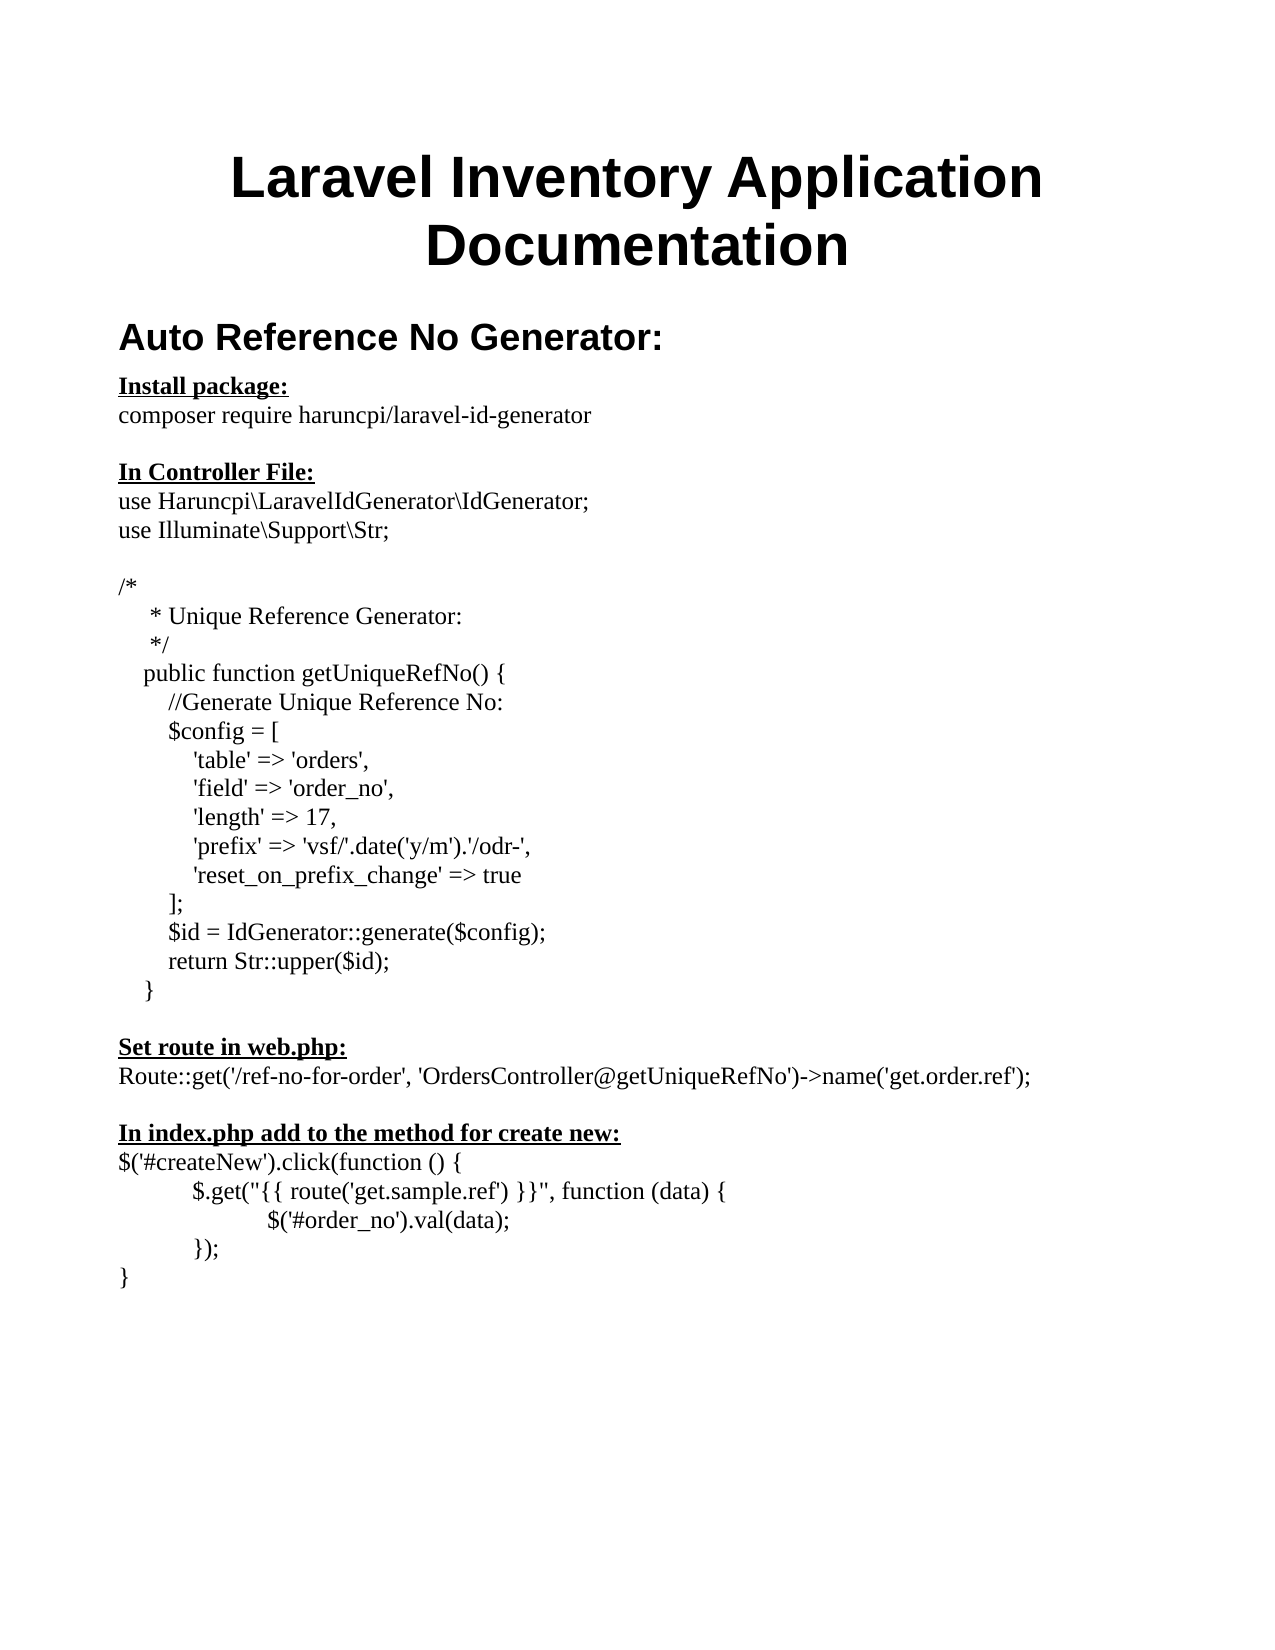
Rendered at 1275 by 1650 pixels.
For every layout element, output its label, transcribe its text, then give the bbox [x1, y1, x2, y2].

text $id = IdGenerator::generate($config); [118, 917, 1157, 946]
subtitle Auto Reference No Generator: [118, 315, 1157, 358]
text * Unique Reference Generator: [118, 601, 1157, 630]
text public function getUniqueRefNo() { [118, 658, 1157, 687]
text } [118, 975, 1157, 1003]
text Set route in web.php: [118, 1032, 1157, 1061]
text In index.php add to the method for create new: [118, 1118, 1157, 1147]
text 'prefix' => 'vsf/'.date('y/m').'/odr-', [118, 831, 1157, 860]
text 'field' => 'order_no', [118, 773, 1157, 802]
text composer require haruncpi/laravel-id-generator [118, 400, 1157, 428]
text $('#createNew').click(function () { [118, 1147, 1157, 1176]
text $.get("{{ route('get.sample.ref') }}", function (data) { [192, 1176, 1157, 1205]
text return Str::upper($id); [118, 946, 1157, 975]
text 'length' => 17, [118, 802, 1157, 831]
text Install package: [118, 371, 1157, 400]
text use Haruncpi\LaravelIdGenerator\IdGenerator; [118, 486, 1157, 515]
text $('#order_no').val(data); [192, 1205, 1157, 1233]
text */ [118, 630, 1157, 658]
text }); [192, 1233, 1157, 1262]
text use Illuminate\Support\Str; [118, 515, 1157, 543]
title Laravel Inventory Application Documentation [118, 143, 1157, 277]
text ]; [118, 888, 1157, 917]
text 'reset_on_prefix_change' => true [118, 860, 1157, 888]
text 'table' => 'orders', [118, 745, 1157, 773]
text //Generate Unique Reference No: [118, 687, 1157, 716]
text } [118, 1262, 1157, 1291]
text $config = [ [118, 716, 1157, 745]
text /* [118, 572, 1157, 601]
text In Controller File: [118, 457, 1157, 486]
text Route::get('/ref-no-for-order', 'OrdersController@getUniqueRefNo')->name('get.order.ref'); [118, 1061, 1157, 1090]
